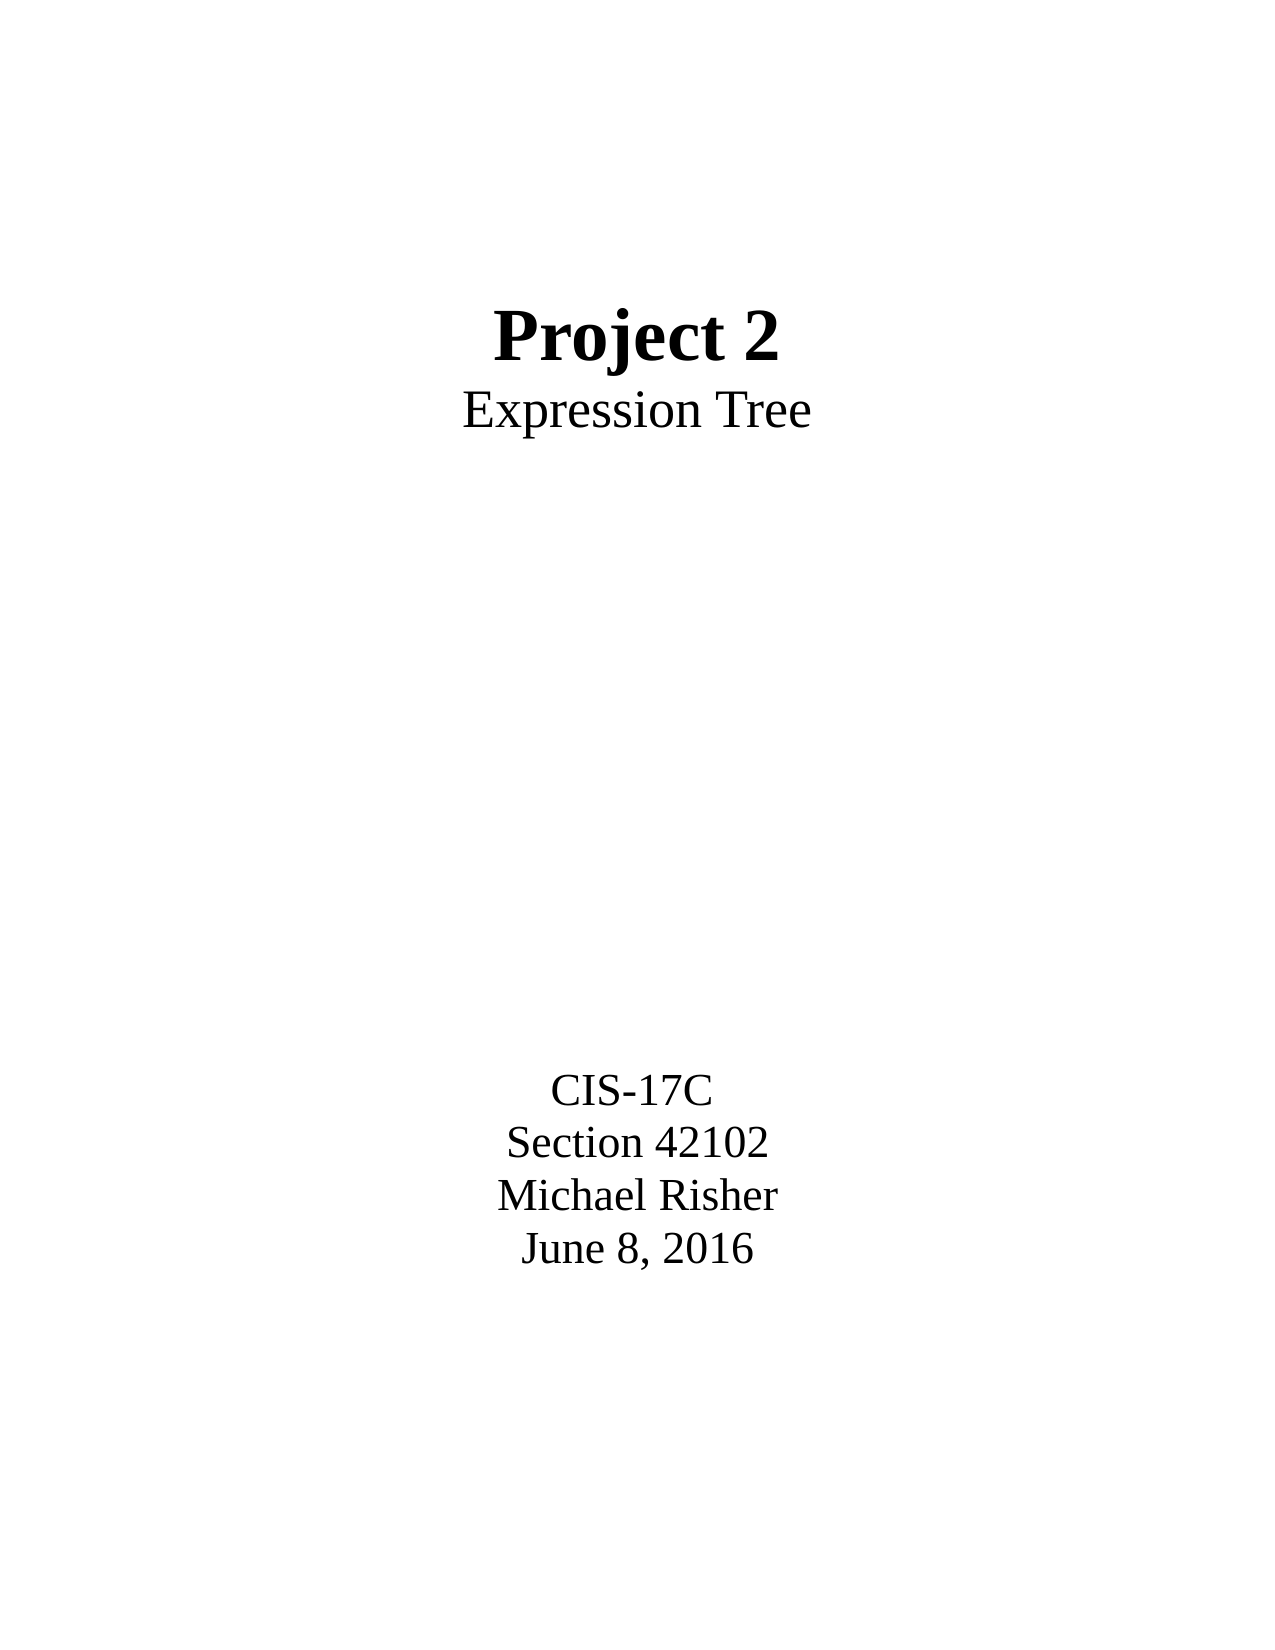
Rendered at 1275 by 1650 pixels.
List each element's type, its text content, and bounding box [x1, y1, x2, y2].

text CIS-17C [118, 1062, 1157, 1115]
text Project 2 [118, 291, 1157, 377]
text Expression Tree [118, 377, 1157, 439]
text Section 42102 [118, 1115, 1157, 1167]
text June 8, 2016 [118, 1220, 1157, 1273]
text Michael Risher [118, 1167, 1157, 1220]
